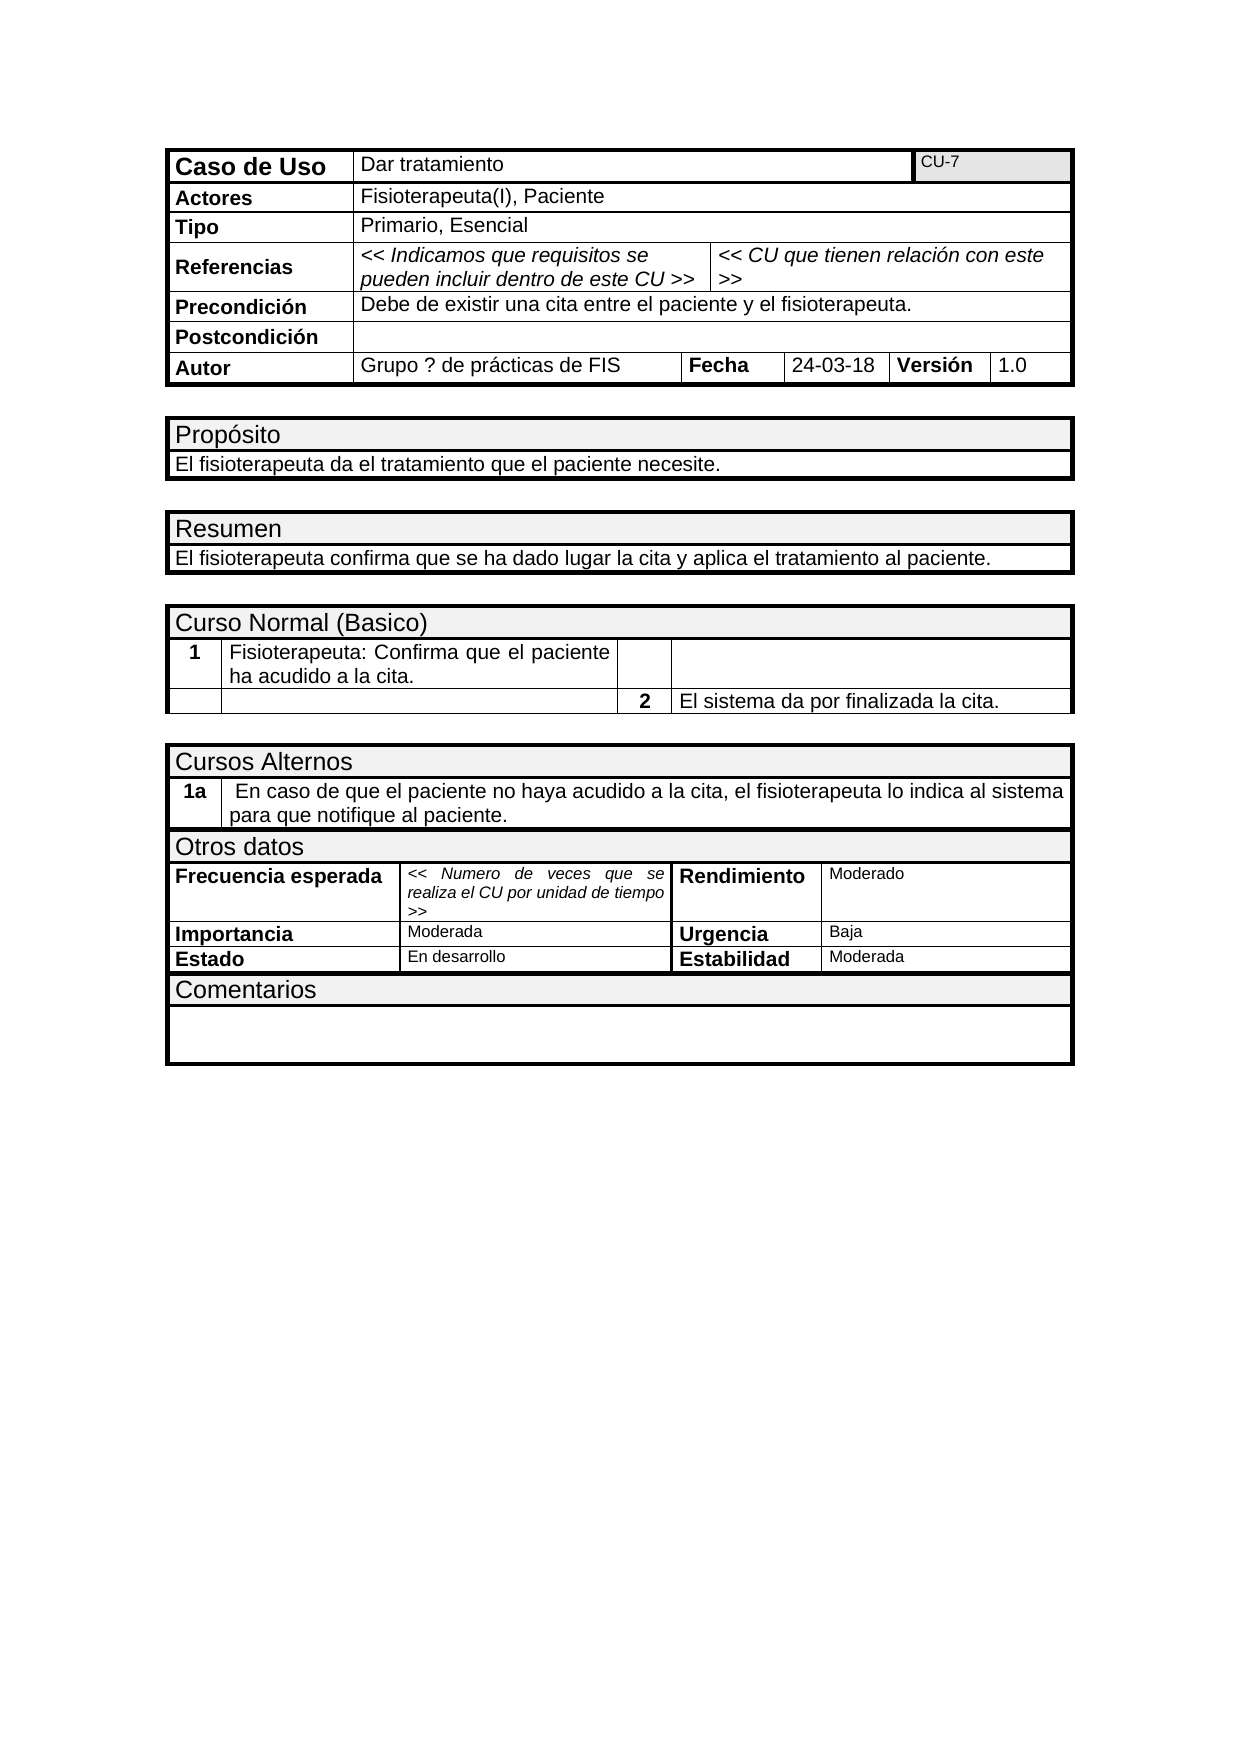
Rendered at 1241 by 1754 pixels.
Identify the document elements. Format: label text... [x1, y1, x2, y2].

table_cell El fisioterapeuta da el tratamiento que el paciente necesite. [170, 452, 1070, 476]
table_cell << CU que tienen relación con este >> [711, 243, 1070, 291]
table_cell << Indicamos que requisitos se pueden incluir dentro de este CU >> [354, 243, 710, 291]
table_cell Grupo ? de prácticas de FIS [354, 353, 681, 382]
table_header Curso Normal (Basico) [170, 608, 1070, 637]
table_cell Debe de existir una cita entre el paciente y el fisioterapeuta. [354, 292, 1070, 321]
table_cell El fisioterapeuta confirma que se ha dado lugar la cita y aplica el tratamiento al paciente. [170, 546, 1070, 570]
table_cell << Numero de veces que se realiza el CU por unidad de tiempo >> [401, 864, 670, 921]
table_cell Frecuencia esperada [170, 864, 399, 921]
table_cell Fecha [682, 353, 784, 382]
table_cell El sistema da por finalizada la cita. [672, 689, 1070, 713]
table_cell Autor [170, 353, 353, 382]
table_cell Referencias [170, 243, 353, 291]
table_cell [170, 689, 221, 713]
table_cell Actores [170, 184, 353, 211]
table_header Propósito [170, 420, 1070, 449]
table_cell 2 [618, 689, 671, 713]
table_cell [354, 322, 1070, 352]
table_cell Moderada [822, 947, 1070, 971]
table_cell En desarrollo [401, 947, 670, 971]
table_cell Moderada [401, 922, 670, 946]
table_header Caso de Uso [170, 152, 353, 181]
table_cell 1a [170, 779, 221, 827]
table_cell Estabilidad [673, 947, 821, 971]
table_cell Tipo [170, 213, 353, 242]
table_cell En caso de que el paciente no haya acudido a la cita, el fisioterapeuta lo indica al sistema para que notifique al paciente. [222, 779, 1070, 827]
table_cell Importancia [170, 922, 399, 946]
table_cell Baja [822, 922, 1070, 946]
table_cell [222, 689, 617, 713]
table_cell 1.0 [991, 353, 1070, 382]
table_cell Comentarios [170, 976, 1070, 1004]
table_cell [170, 1007, 1070, 1061]
table_cell Rendimiento [673, 864, 821, 921]
table_cell Versión [890, 353, 990, 382]
table_cell Urgencia [673, 922, 821, 946]
table_header Resumen [170, 514, 1070, 543]
table_cell Fisioterapeuta(I), Paciente [354, 184, 1070, 211]
table_cell Moderado [822, 864, 1070, 921]
table_cell Primario, Esencial [354, 213, 1070, 242]
table_cell Fisioterapeuta: Confirma que el paciente ha acudido a la cita. [222, 640, 617, 688]
table_cell 1 [170, 640, 221, 688]
table_cell [618, 640, 671, 688]
table_header Dar tratamiento [354, 152, 911, 181]
table_cell [672, 640, 1070, 688]
table_cell Precondición [170, 292, 353, 321]
table_cell 24-03-18 [785, 353, 889, 382]
table_cell Postcondición [170, 322, 353, 352]
table_cell Estado [170, 947, 399, 971]
table_cell Otros datos [170, 832, 1070, 861]
table_header CU-7 [916, 152, 1070, 181]
table_header Cursos Alternos [170, 747, 1070, 776]
